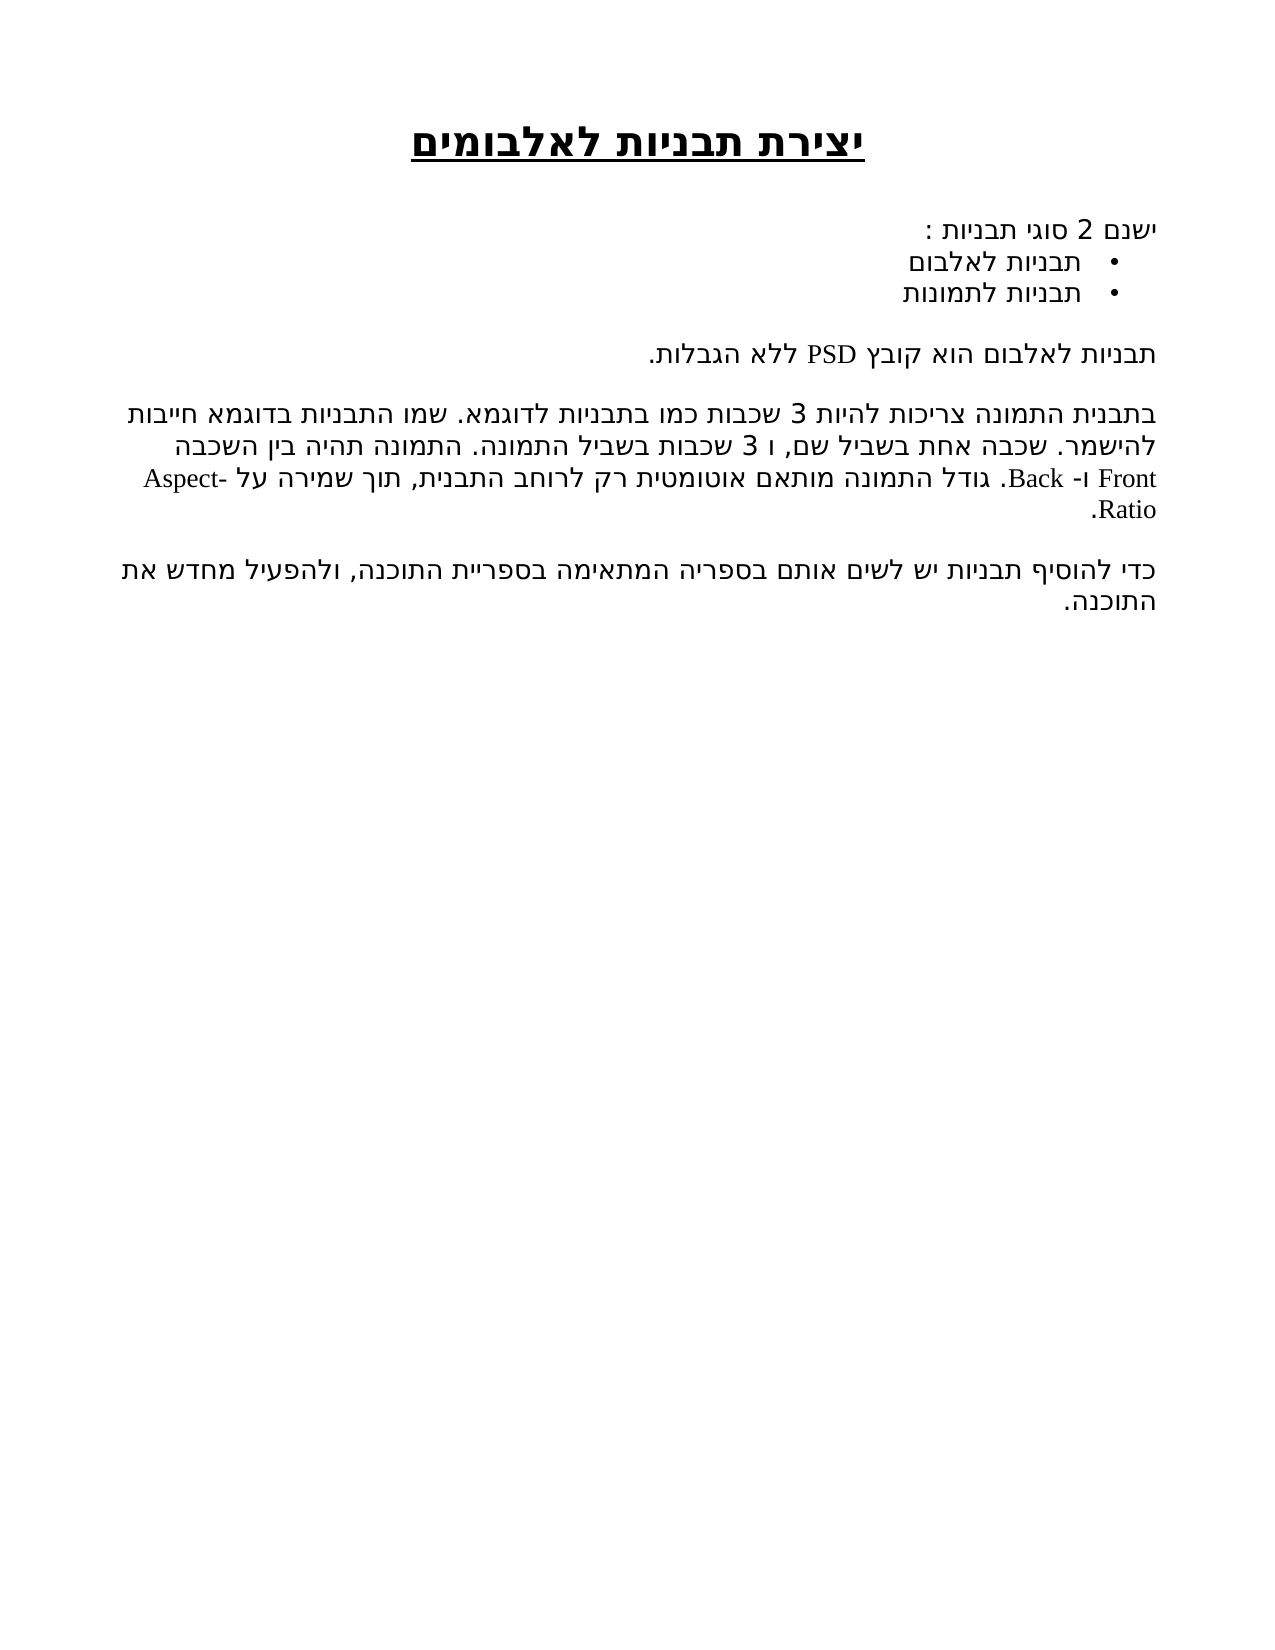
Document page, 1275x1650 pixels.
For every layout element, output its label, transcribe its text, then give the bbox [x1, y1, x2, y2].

text יצירת תבניות לאלבומים [118, 118, 1157, 167]
text בתבנית התמונה צריכות להיות 3 שכבות כמו בתבניות לדוגמא. שמו התבניות בדוגמא חייבות להישמר. שכבה אחת בשביל שם, ו 3 שכבות בשביל התמונה. התמונה תהיה בין השכבה Front ו- Back. גודל התמונה מותאם אוטומטית רק לרוחב התבנית, תוך שמירה על Aspect-Ratio. [118, 398, 1157, 525]
text כדי להוסיף תבניות יש לשים אותם בספריה המתאימה בספריית התוכנה, ולהפעיל מחדש את התוכנה. [118, 554, 1157, 617]
list תבניות לאלבום [118, 246, 1119, 278]
text תבניות לאלבום הוא קובץ PSD ללא הגבלות. [118, 338, 1157, 370]
text ישנם 2 סוגי תבניות : [118, 214, 1157, 246]
list תבניות לתמונות [118, 278, 1119, 309]
